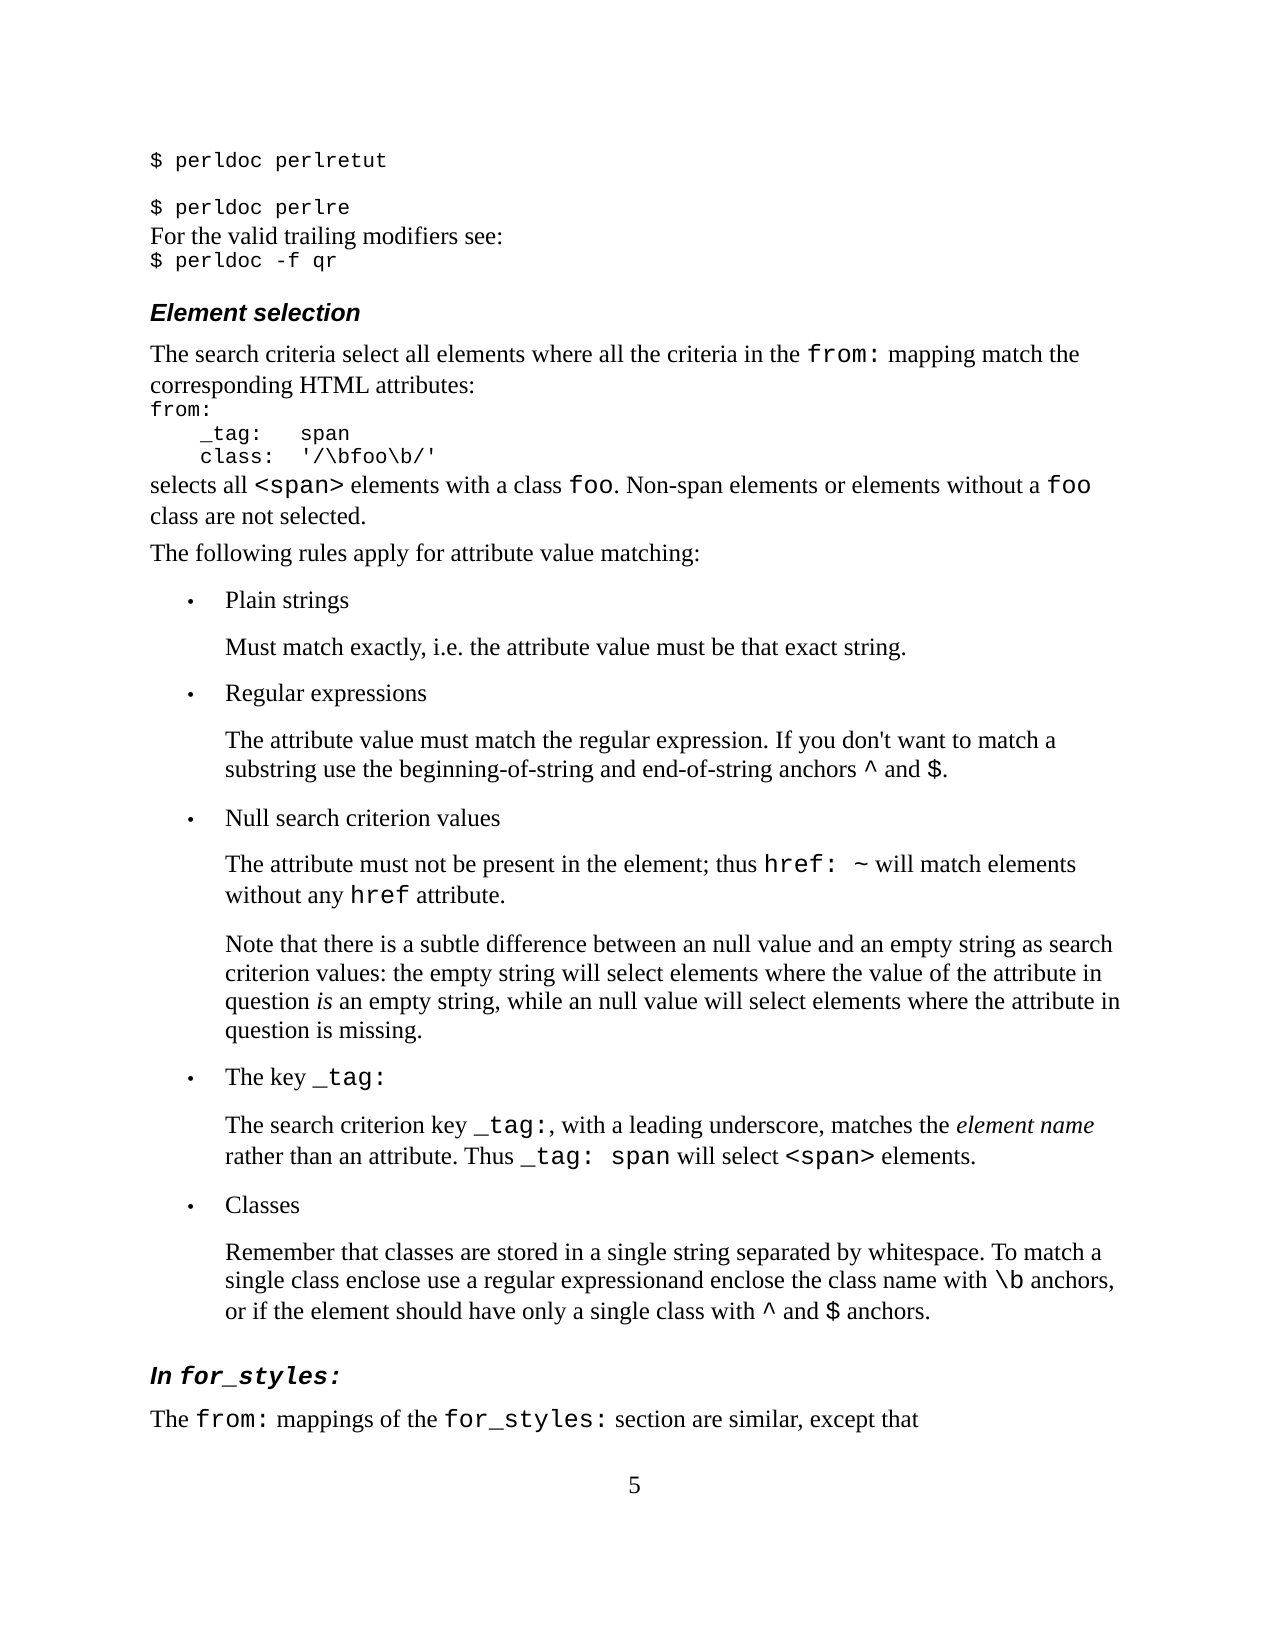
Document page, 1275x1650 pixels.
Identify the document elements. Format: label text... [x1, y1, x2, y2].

list The attribute must not be present in the element; thus href: ~ will match elements without any href attribute. [187, 849, 1125, 911]
list The attribute value must match the regular expression. If you don't want to match a substring use the beginning-of-string and end-of-string anchors ^ and $. [187, 725, 1125, 785]
text The following rules apply for attribute value matching: [150, 538, 1125, 567]
text class: '/\bfoo\b/' [150, 446, 1125, 470]
list Null search criterion values [187, 803, 1125, 831]
text _tag: span [150, 423, 1125, 446]
list The search criterion key _tag:, with a leading underscore, matches the element name rather than an attribute. Thus _tag: span will select <span> elements. [187, 1111, 1125, 1172]
subtitle Element selection [150, 298, 1125, 327]
text $ perldoc perlre [150, 197, 1125, 221]
list Remember that classes are stored in a single string separated by whitespace. To match a single class enclose use a regular expressionand enclose the class name with \b anchors, or if the element should have only a single class with ^ and $ anchors. [187, 1237, 1125, 1327]
list Classes [187, 1190, 1125, 1219]
text The from: mappings of the for_styles: section are similar, except that [150, 1404, 1125, 1435]
list Plain strings [187, 585, 1125, 614]
subtitle In for_styles: [150, 1361, 1125, 1392]
text For the valid trailing modifiers see: [150, 221, 1125, 250]
text $ perldoc -f qr [150, 250, 1125, 273]
list Regular expressions [187, 678, 1125, 707]
text from: [150, 399, 1125, 423]
list Must match exactly, i.e. the attribute value must be that exact string. [187, 632, 1125, 661]
text selects all <span> elements with a class foo. Non-span elements or elements without a foo class are not selected. [150, 470, 1125, 529]
list Note that there is a subtle difference between an null value and an empty string as search criterion values: the empty string will select elements where the value of the attribute in question is an empty string, while an null value will select elements where the attribute in question is missing. [187, 929, 1125, 1044]
text The search criteria select all elements where all the criteria in the from: mapping match the corresponding HTML attributes: [150, 339, 1125, 399]
list The key _tag: [187, 1062, 1125, 1093]
text $ perldoc perlretut [150, 150, 1125, 174]
